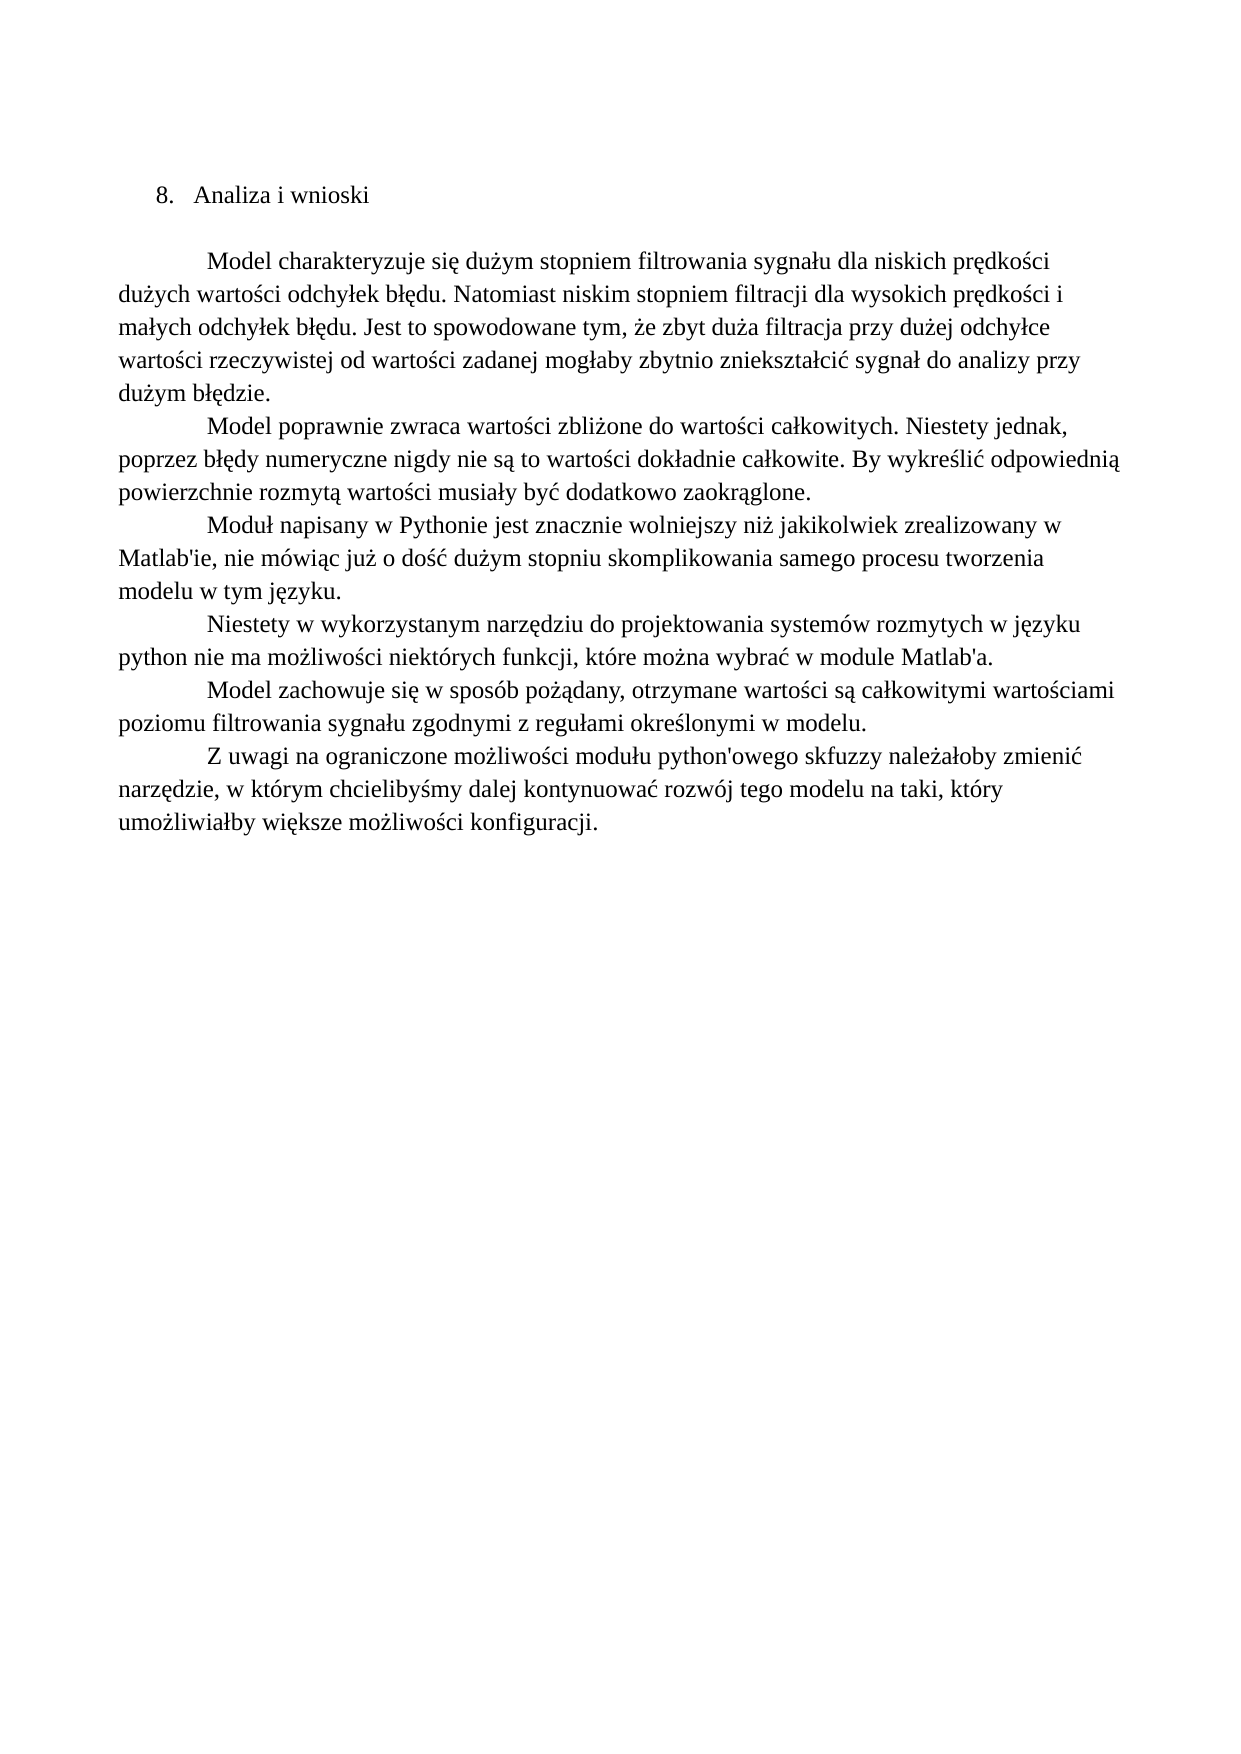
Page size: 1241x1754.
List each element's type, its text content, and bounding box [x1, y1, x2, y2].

text Model poprawnie zwraca wartości zbliżone do wartości całkowitych. Niestety jednak, poprzez błędy numeryczne nigdy nie są to wartości dokładnie całkowite. By wykreślić odpowiednią powierzchnie rozmytą wartości musiały być dodatkowo zaokrąglone. [118, 411, 1122, 506]
text Model charakteryzuje się dużym stopniem filtrowania sygnału dla niskich prędkości dużych wartości odchyłek błędu. Natomiast niskim stopniem filtracji dla wysokich prędkości i małych odchyłek błędu. Jest to spowodowane tym, że zbyt duża filtracja przy dużej odchyłce wartości rzeczywistej od wartości zadanej mogłaby zbytnio zniekształcić sygnał do analizy przy dużym błędzie. [118, 246, 1122, 407]
text Model zachowuje się w sposób pożądany, otrzymane wartości są całkowitymi wartościami poziomu filtrowania sygnału zgodnymi z regułami określonymi w modelu. [118, 675, 1122, 737]
list Analiza i wnioski [156, 180, 1122, 209]
text Niestety w wykorzystanym narzędziu do projektowania systemów rozmytych w języku python nie ma możliwości niektórych funkcji, które można wybrać w module Matlab'a. [118, 609, 1122, 671]
text Moduł napisany w Pythonie jest znacznie wolniejszy niż jakikolwiek zrealizowany w Matlab'ie, nie mówiąc już o dość dużym stopniu skomplikowania samego procesu tworzenia modelu w tym języku. [118, 510, 1122, 605]
text Z uwagi na ograniczone możliwości modułu python'owego skfuzzy należałoby zmienić narzędzie, w którym chcielibyśmy dalej kontynuować rozwój tego modelu na taki, który umożliwiałby większe możliwości konfiguracji. [118, 741, 1122, 836]
